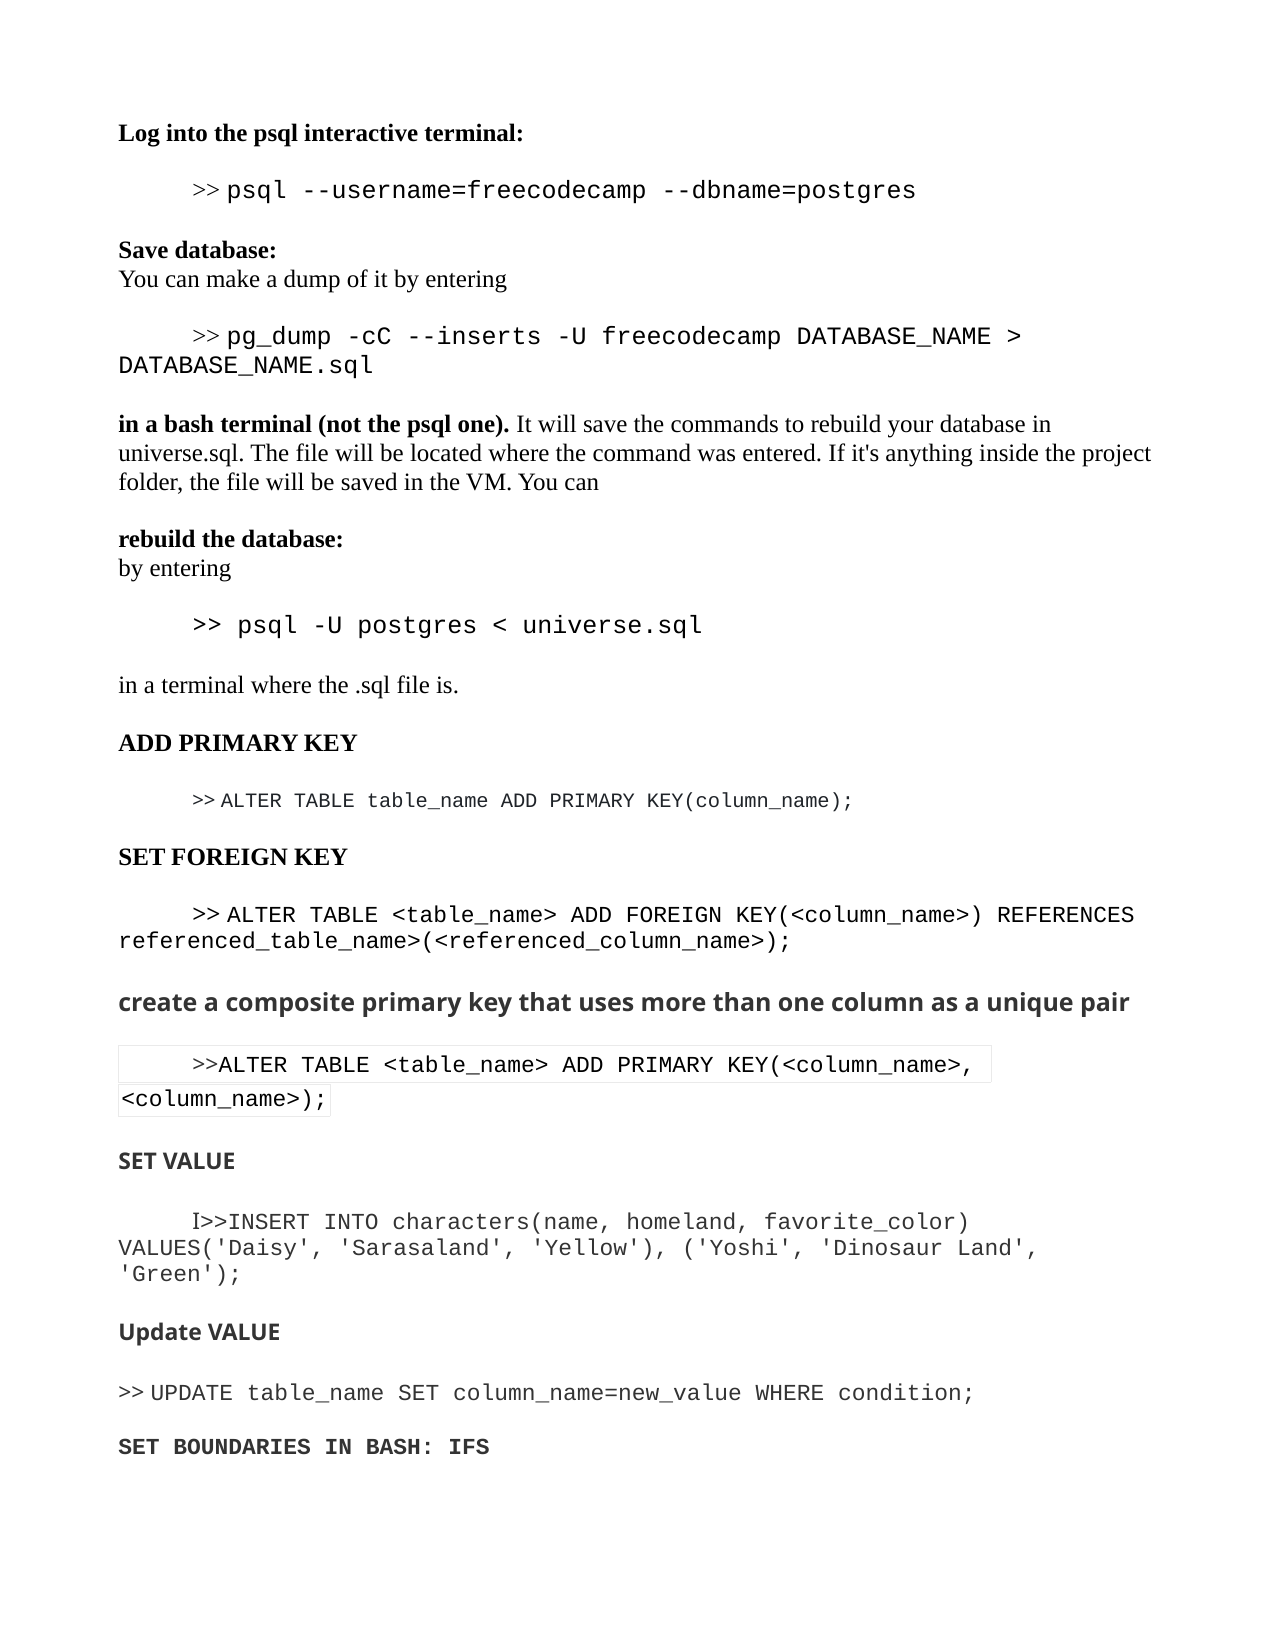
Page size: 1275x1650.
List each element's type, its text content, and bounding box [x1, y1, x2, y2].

text >> pg_dump -cC --inserts -U freecodecamp DATABASE_NAME > DATABASE_NAME.sql [118, 321, 1157, 381]
text SET FOREIGN KEY [118, 842, 1157, 871]
text >> psql --username=freecodecamp --dbname=postgres [118, 176, 1157, 206]
text Save database: [118, 235, 1157, 264]
text Update VALUE [118, 1316, 1157, 1347]
text in a terminal where the .sql file is. [118, 670, 1157, 699]
text >> UPDATE table_name SET column_name=new_value WHERE condition; [118, 1376, 1157, 1407]
text create a composite primary key that uses more than one column as a unique pair [118, 984, 1157, 1018]
text >> psql -U postgres < universe.sql [118, 611, 1157, 641]
text SET BOUNDARIES IN BASH: IFS [118, 1435, 1157, 1461]
text SET VALUE [118, 1145, 1157, 1176]
text >> ALTER TABLE <table_name> ADD FOREIGN KEY(<column_name>) REFERENCES referenced_table_name>(<referenced_column_name>); [118, 899, 1157, 956]
text >> ALTER TABLE table_name ADD PRIMARY KEY(column_name); [118, 785, 1157, 813]
text ADD PRIMARY KEY [118, 728, 1157, 756]
text You can make a dump of it by entering [118, 264, 1157, 293]
text I>>INSERT INTO characters(name, homeland, favorite_color) VALUES('Daisy', 'Sarasaland', 'Yellow'), ('Yoshi', 'Dinosaur Land', 'Green'); [118, 1205, 1157, 1288]
text Log into the psql interactive terminal: [118, 118, 1157, 147]
text by entering [118, 553, 1157, 582]
text in a bash terminal (not the psql one). It will save the commands to rebuild your database in universe.sql. The file will be located where the command was entered. If it's anything inside the project folder, the file will be saved in the VM. You can [118, 409, 1157, 496]
text rebuild the database: [118, 524, 1157, 553]
text >>ALTER TABLE <table_name> ADD PRIMARY KEY(<column_name>, <column_name>); [118, 1045, 1157, 1116]
